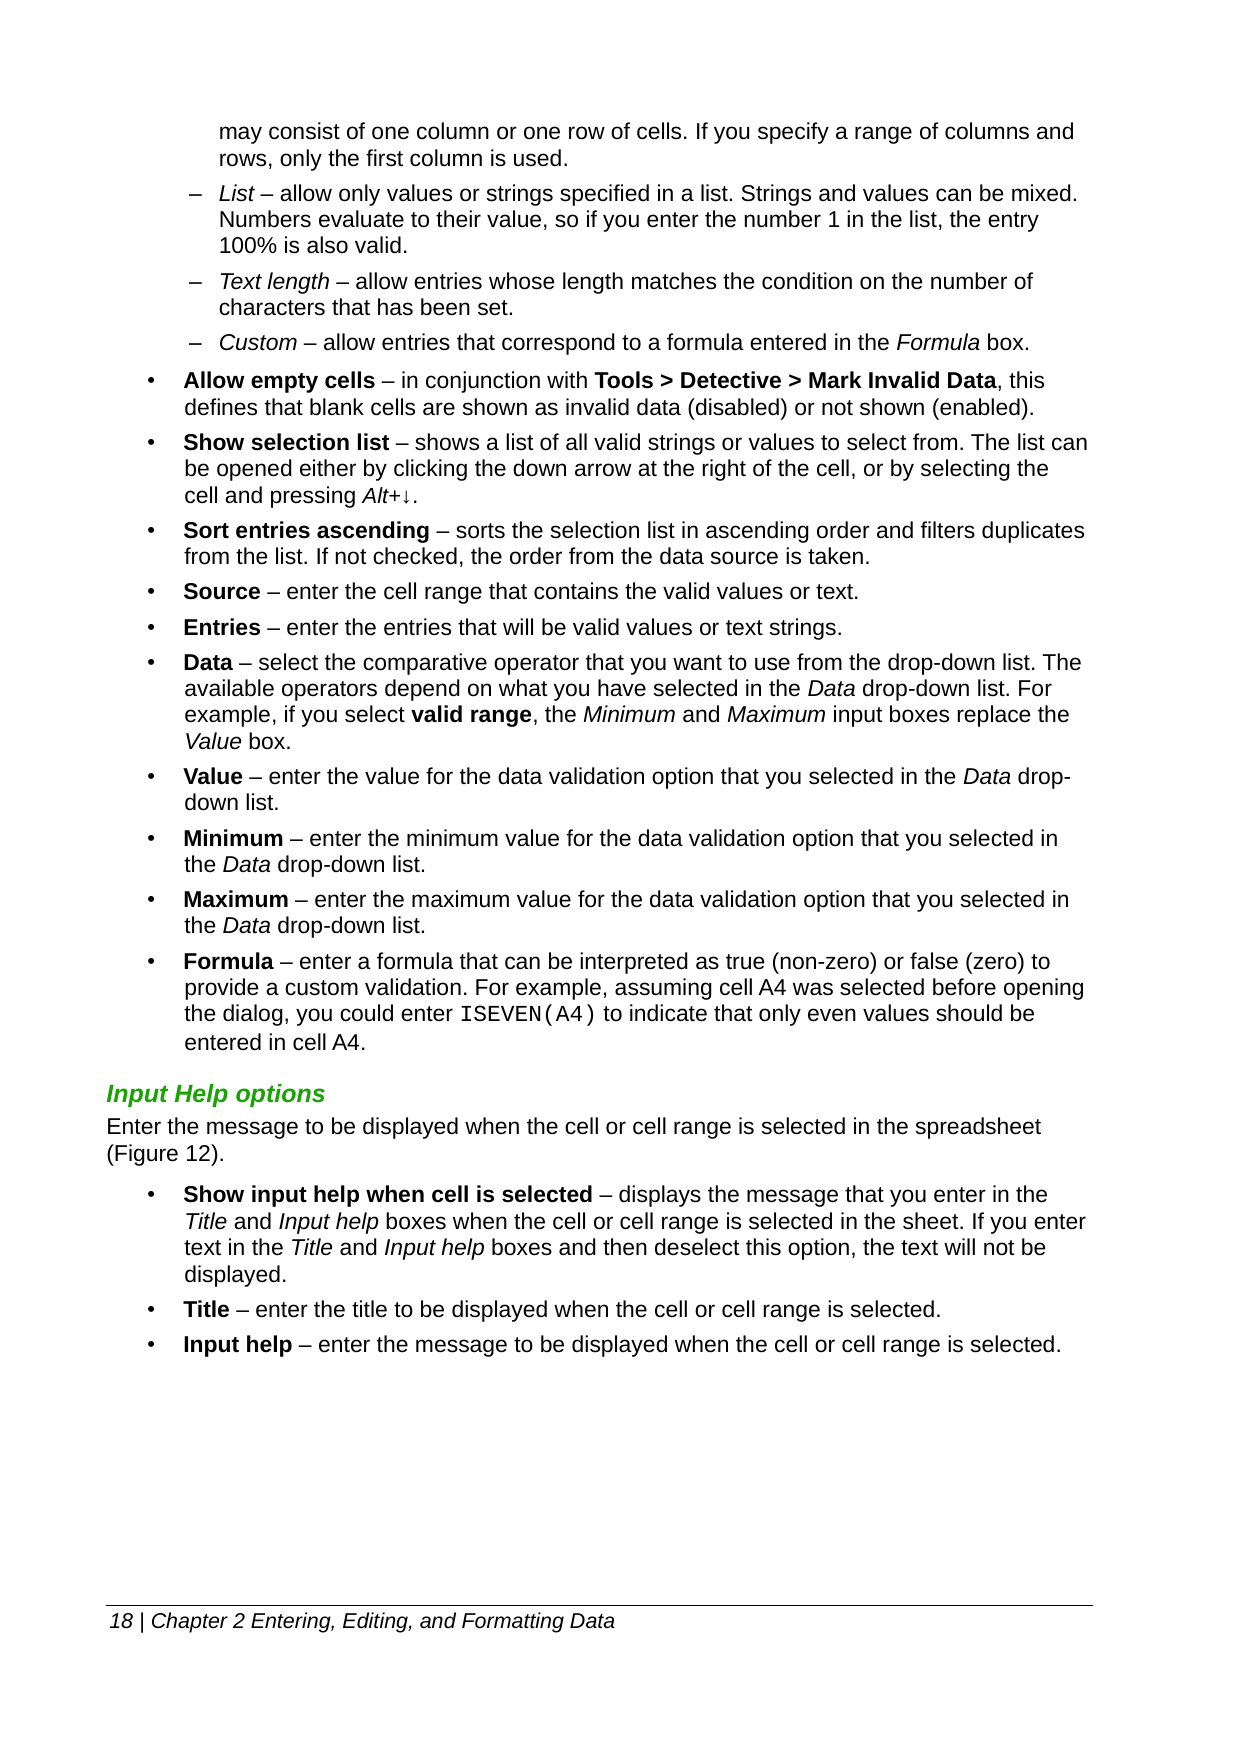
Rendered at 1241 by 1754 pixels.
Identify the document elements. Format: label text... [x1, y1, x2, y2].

list Allow empty cells – in conjunction with Tools > Detective > Mark Invalid Data, this defines that blank cells are shown as invalid data (disabled) or not shown (enabled). [144, 364, 1093, 420]
list Show selection list – shows a list of all valid strings or values to select from. The list can be opened either by clicking the down arrow at the right of the cell, or by selecting the cell and pressing Alt+↓. [144, 426, 1093, 508]
list Maximum – enter the maximum value for the data validation option that you selected in the Data drop-down list. [144, 883, 1093, 939]
list Sort entries ascending – sorts the selection list in ascending order and filters duplicates from the list. If not checked, the order from the data source is taken. [144, 514, 1093, 569]
list List – allow only values or strings specified in a list. Strings and values can be mixed. Numbers evaluate to their value, so if you enter the number 1 in the list, the entry 100% is also valid. [189, 180, 1093, 259]
list may consist of one column or one row of cells. If you specify a range of columns and rows, only the first column is used. [189, 118, 1093, 171]
list Custom – allow entries that correspond to a formula entered in the Formula box. [189, 329, 1093, 356]
list Entries – enter the entries that will be valid values or text strings. [144, 611, 1093, 640]
list Formula – enter a formula that can be interpreted as true (non-zero) or false (zero) to provide a custom validation. For example, assuming cell A4 was selected before opening the dialog, you could enter ISEVEN(A4) to indicate that only even values should be entered in cell A4. [144, 945, 1093, 1058]
list Title – enter the title to be displayed when the cell or cell range is selected. [144, 1293, 1093, 1322]
list Source – enter the cell range that contains the valid values or text. [144, 575, 1093, 605]
list Minimum – enter the minimum value for the data validation option that you selected in the Data drop-down list. [144, 822, 1093, 877]
list Show input help when cell is selected – displays the message that you enter in the Title and Input help boxes when the cell or cell range is selected in the sheet. If you enter text in the Title and Input help boxes and then deselect this option, the text will not be displayed. [144, 1178, 1093, 1287]
subtitle Input Help options [106, 1079, 1093, 1107]
list Data – select the comparative operator that you want to use from the drop-down list. The available operators depend on what you have selected in the Data drop-down list. For example, if you select valid range, the Minimum and Maximum input boxes replace the Value box. [144, 646, 1093, 754]
list Input help – enter the message to be displayed when the cell or cell range is selected. [144, 1328, 1093, 1360]
list Value – enter the value for the data validation option that you selected in the Data drop-down list. [144, 760, 1093, 816]
list Text length – allow entries whose length matches the condition on the number of characters that has been set. [189, 268, 1093, 320]
text Enter the message to be displayed when the cell or cell range is selected in the spreadsheet (Figure 12). [106, 1113, 1093, 1166]
